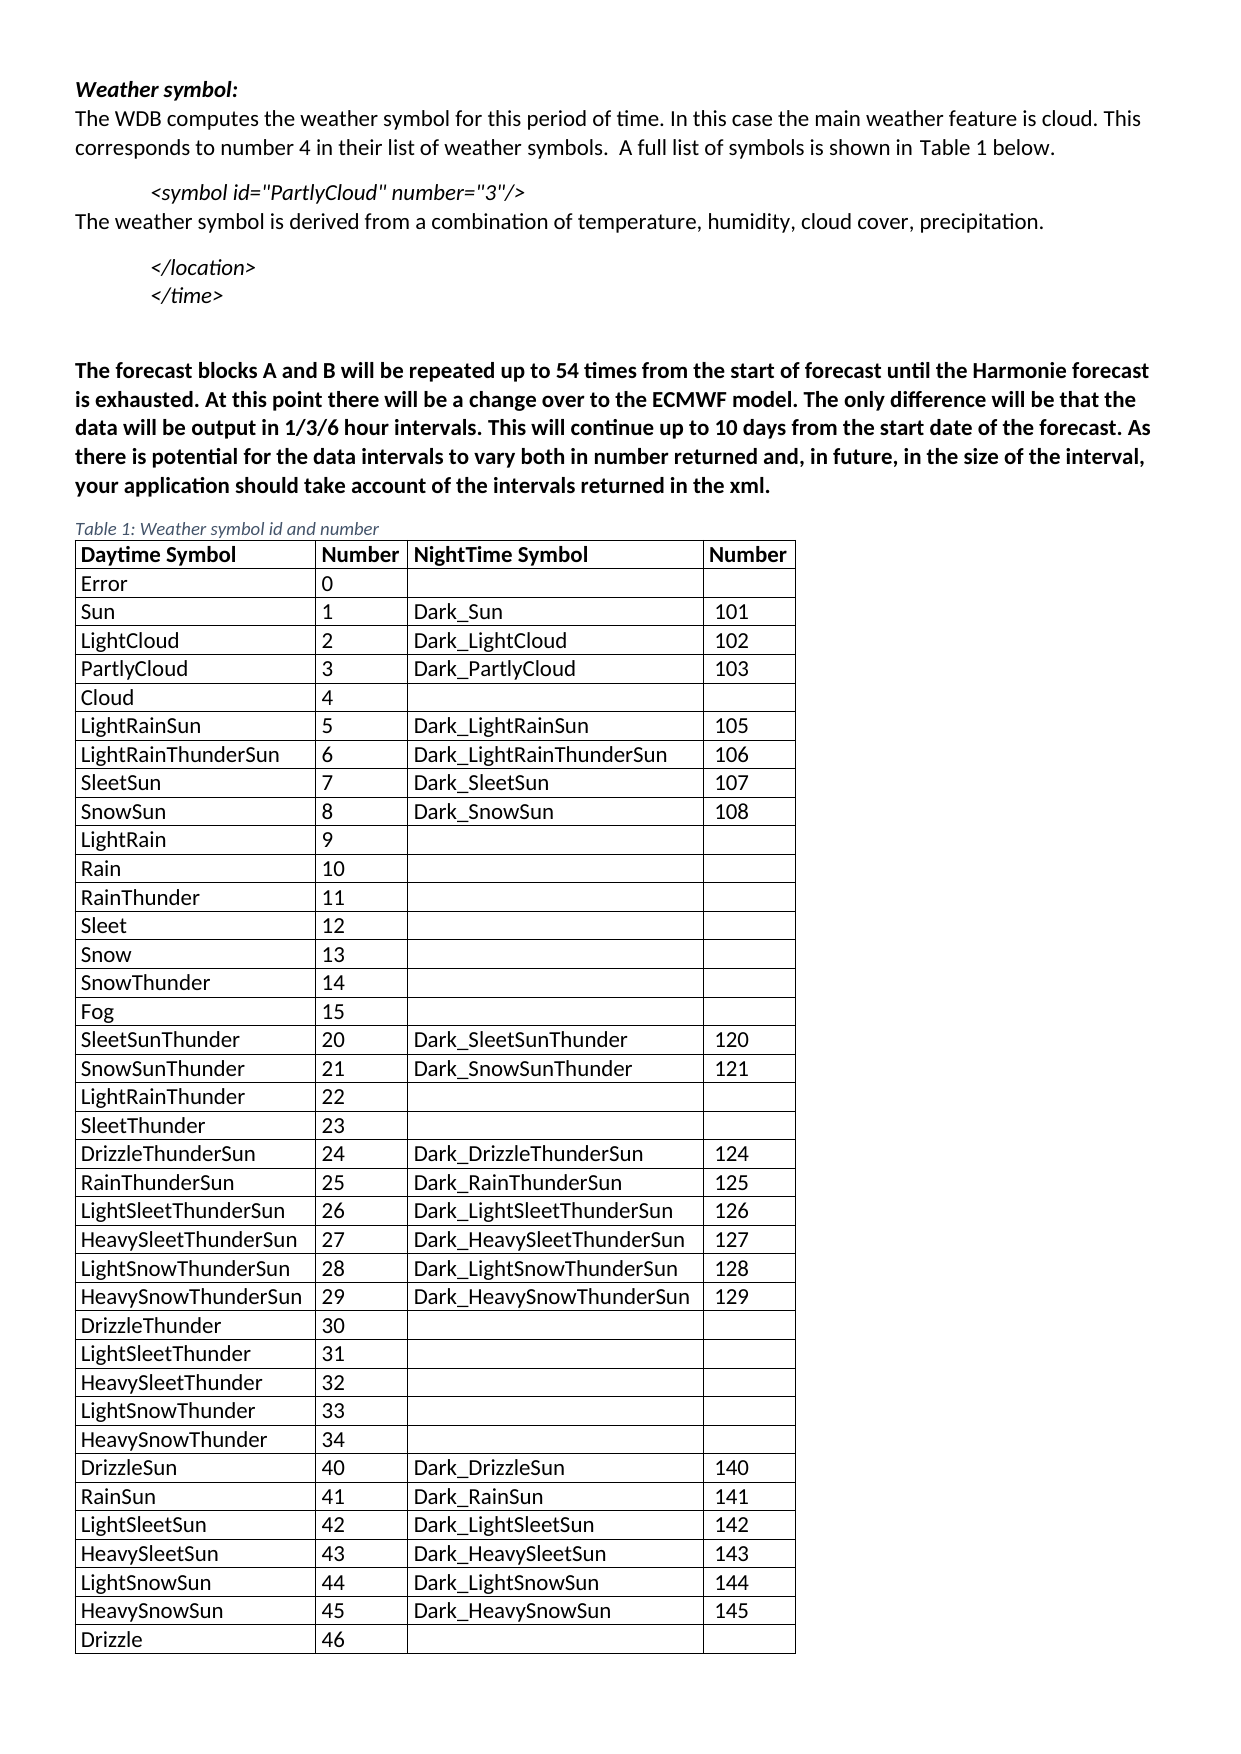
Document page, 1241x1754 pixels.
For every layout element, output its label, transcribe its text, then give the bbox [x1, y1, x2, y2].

table_cell Dark_SleetSun [408, 769, 703, 797]
table_cell Dark_LightSnowThunderSun [408, 1254, 703, 1282]
table_cell 140 [704, 1454, 795, 1482]
table_cell 30 [316, 1311, 407, 1339]
table_cell [408, 940, 703, 968]
text The forecast blocks A and B will be repeated up to 54 times from the start of forecast until the Harmonie forecast is exhausted. At this point there will be a change over to the ECMWF model. The only difference will be that the data will be output in 1/3/6 hour intervals. This will continue up to 10 days from the start date of the forecast. As there is potential for the data intervals to vary both in number returned and, in future, in the size of the interval, your application should take account of the intervals returned in the xml. [75, 356, 1165, 499]
table_cell Dark_DrizzleSun [408, 1454, 703, 1482]
table_cell 10 [316, 855, 407, 882]
table_cell 2 [316, 626, 407, 654]
table_cell 145 [704, 1597, 795, 1624]
table_cell 43 [316, 1540, 407, 1567]
table_cell 23 [316, 1112, 407, 1139]
table_cell [408, 998, 703, 1025]
table_cell 9 [316, 826, 407, 854]
text </time> [150, 281, 1090, 309]
table_cell 46 [316, 1625, 407, 1653]
table_cell [408, 1340, 703, 1367]
table_cell 40 [316, 1454, 407, 1482]
table_cell LightSnowThunderSun [76, 1254, 315, 1282]
table_cell Rain [76, 855, 315, 882]
table_cell 107 [704, 769, 795, 797]
table_cell HeavySnowThunder [76, 1426, 315, 1453]
table_cell 125 [704, 1169, 795, 1196]
table_cell 103 [704, 655, 795, 682]
table_cell 127 [704, 1226, 795, 1253]
table_cell [408, 1112, 703, 1139]
table_cell RainSun [76, 1483, 315, 1510]
table_cell 33 [316, 1397, 407, 1424]
table_cell [408, 684, 703, 711]
table_cell SnowSun [76, 798, 315, 825]
table_cell 124 [704, 1140, 795, 1168]
table_cell RainThunder [76, 883, 315, 911]
table_header Number [316, 541, 407, 568]
table_cell DrizzleThunder [76, 1311, 315, 1339]
table_cell Dark_HeavySleetThunderSun [408, 1226, 703, 1253]
table_cell Dark_LightRainSun [408, 712, 703, 739]
table_cell 24 [316, 1140, 407, 1168]
table_cell [408, 969, 703, 996]
table_cell [704, 1397, 795, 1424]
table_cell [408, 826, 703, 854]
table_cell [704, 684, 795, 711]
table_cell LightSleetThunder [76, 1340, 315, 1367]
table_cell 101 [704, 598, 795, 625]
table_cell 14 [316, 969, 407, 996]
table_cell LightRainThunderSun [76, 741, 315, 768]
table_cell Snow [76, 940, 315, 968]
table_cell [408, 1311, 703, 1339]
table_cell Dark_PartlyCloud [408, 655, 703, 682]
table_cell LightRainSun [76, 712, 315, 739]
table_cell Fog [76, 998, 315, 1025]
table_cell SleetSunThunder [76, 1026, 315, 1053]
table_cell [408, 855, 703, 882]
table_cell 0 [316, 569, 407, 597]
table_cell [704, 855, 795, 882]
table_cell [704, 969, 795, 996]
subtitle Weather symbol: [75, 75, 1165, 103]
table_cell LightSleetSun [76, 1511, 315, 1539]
table_cell 1 [316, 598, 407, 625]
table_header Number [704, 541, 795, 568]
table_cell 29 [316, 1283, 407, 1310]
table_cell Dark_Sun [408, 598, 703, 625]
table_cell [408, 1397, 703, 1424]
table_cell 25 [316, 1169, 407, 1196]
table_cell 13 [316, 940, 407, 968]
table_cell 5 [316, 712, 407, 739]
table_cell 45 [316, 1597, 407, 1624]
table_cell 12 [316, 912, 407, 939]
table_cell SnowThunder [76, 969, 315, 996]
table_cell Dark_RainThunderSun [408, 1169, 703, 1196]
table_cell LightCloud [76, 626, 315, 654]
table_cell 32 [316, 1369, 407, 1396]
table_header Daytime Symbol [76, 541, 315, 568]
table_cell HeavySleetSun [76, 1540, 315, 1567]
table_cell 34 [316, 1426, 407, 1453]
table_cell Dark_LightSleetThunderSun [408, 1197, 703, 1225]
table_cell Dark_SnowSun [408, 798, 703, 825]
table_cell 108 [704, 798, 795, 825]
table_cell [704, 1340, 795, 1367]
table_cell [408, 1083, 703, 1111]
table_cell 121 [704, 1055, 795, 1082]
table_cell 141 [704, 1483, 795, 1510]
table_cell Dark_HeavySleetSun [408, 1540, 703, 1567]
table_cell LightRain [76, 826, 315, 854]
table_cell Sun [76, 598, 315, 625]
table_cell 106 [704, 741, 795, 768]
table_cell [408, 569, 703, 597]
table_cell 44 [316, 1568, 407, 1596]
table_cell Dark_SnowSunThunder [408, 1055, 703, 1082]
table_cell LightRainThunder [76, 1083, 315, 1111]
table_cell 4 [316, 684, 407, 711]
table_cell [704, 1112, 795, 1139]
table_cell HeavySnowThunderSun [76, 1283, 315, 1310]
table_cell 7 [316, 769, 407, 797]
table_cell Dark_LightSnowSun [408, 1568, 703, 1596]
table_cell LightSnowThunder [76, 1397, 315, 1424]
table_cell Drizzle [76, 1625, 315, 1653]
table_cell 8 [316, 798, 407, 825]
table_cell [704, 1426, 795, 1453]
table_cell LightSnowSun [76, 1568, 315, 1596]
table_cell 27 [316, 1226, 407, 1253]
table_cell [408, 912, 703, 939]
table_cell 15 [316, 998, 407, 1025]
table_cell 41 [316, 1483, 407, 1510]
table_cell [704, 1083, 795, 1111]
table_cell 42 [316, 1511, 407, 1539]
table_cell Dark_DrizzleThunderSun [408, 1140, 703, 1168]
table_cell [704, 912, 795, 939]
table_cell Error [76, 569, 315, 597]
table_cell SleetThunder [76, 1112, 315, 1139]
table_cell Dark_LightRainThunderSun [408, 741, 703, 768]
table_cell HeavySleetThunderSun [76, 1226, 315, 1253]
table_cell 31 [316, 1340, 407, 1367]
table_cell 26 [316, 1197, 407, 1225]
text Table 1: Weather symbol id and number [75, 517, 1165, 540]
table_cell [704, 998, 795, 1025]
table_cell [704, 569, 795, 597]
table_cell [408, 1426, 703, 1453]
table_cell [704, 826, 795, 854]
table_cell [704, 883, 795, 911]
table_header NightTime Symbol [408, 541, 703, 568]
table_cell 3 [316, 655, 407, 682]
table_cell SleetSun [76, 769, 315, 797]
table_cell [704, 940, 795, 968]
table_cell Dark_HeavySnowThunderSun [408, 1283, 703, 1310]
table_cell Dark_LightCloud [408, 626, 703, 654]
table_cell 129 [704, 1283, 795, 1310]
table_cell SnowSunThunder [76, 1055, 315, 1082]
text </location> [150, 253, 1090, 281]
text <symbol id="PartlyCloud" number="3"/> [150, 178, 1090, 206]
table_cell HeavySnowSun [76, 1597, 315, 1624]
table_cell DrizzleSun [76, 1454, 315, 1482]
table_cell 21 [316, 1055, 407, 1082]
table_cell PartlyCloud [76, 655, 315, 682]
table_cell 22 [316, 1083, 407, 1111]
table_cell 6 [316, 741, 407, 768]
table_cell HeavySleetThunder [76, 1369, 315, 1396]
table_cell [704, 1369, 795, 1396]
table_cell 128 [704, 1254, 795, 1282]
table_cell 143 [704, 1540, 795, 1567]
table_cell 126 [704, 1197, 795, 1225]
table_cell Sleet [76, 912, 315, 939]
table_cell Dark_SleetSunThunder [408, 1026, 703, 1053]
table_cell 102 [704, 626, 795, 654]
table_cell Dark_LightSleetSun [408, 1511, 703, 1539]
table_cell 28 [316, 1254, 407, 1282]
table_cell Dark_RainSun [408, 1483, 703, 1510]
table_cell 20 [316, 1026, 407, 1053]
table_cell [704, 1625, 795, 1653]
text The weather symbol is derived from a combination of temperature, humidity, cloud cover, precipitation. [75, 207, 1165, 235]
table_cell [408, 1369, 703, 1396]
table_cell [408, 883, 703, 911]
table_cell 142 [704, 1511, 795, 1539]
table_cell Dark_HeavySnowSun [408, 1597, 703, 1624]
table_cell [408, 1625, 703, 1653]
text The WDB computes the weather symbol for this period of time. In this case the main weather feature is cloud. This corresponds to number 4 in their list of weather symbols. A full list of symbols is shown in Table 1 below. [75, 104, 1165, 161]
table_cell Cloud [76, 684, 315, 711]
table_cell 11 [316, 883, 407, 911]
table_cell [704, 1311, 795, 1339]
table_cell 105 [704, 712, 795, 739]
table_cell 144 [704, 1568, 795, 1596]
table_cell 120 [704, 1026, 795, 1053]
table_cell LightSleetThunderSun [76, 1197, 315, 1225]
table_cell RainThunderSun [76, 1169, 315, 1196]
table_cell DrizzleThunderSun [76, 1140, 315, 1168]
